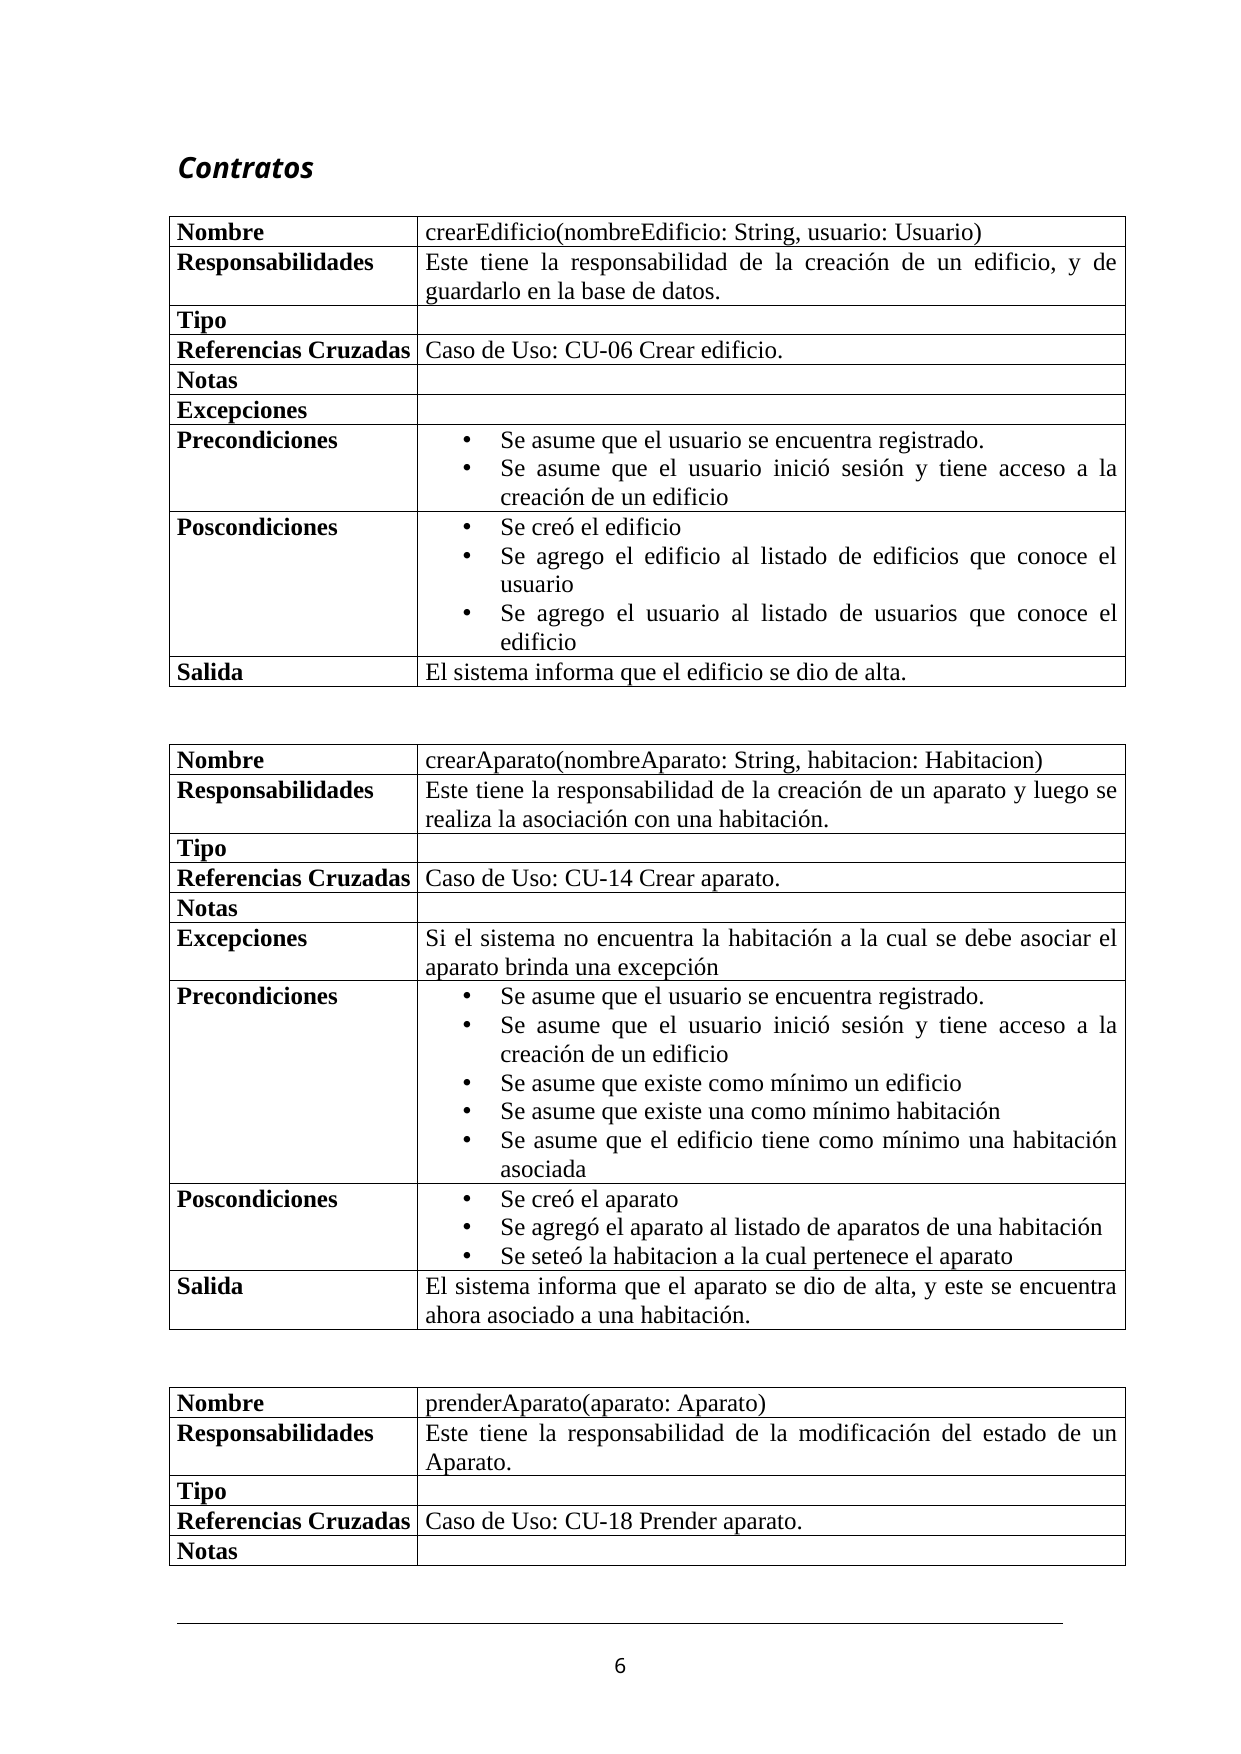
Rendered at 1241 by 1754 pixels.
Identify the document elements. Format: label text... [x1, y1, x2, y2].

table_cell Precondiciones [170, 425, 417, 511]
table_cell Se creó el aparato Se agregó el aparato al listado de aparatos de una habitación Se seteó la habitacion a la cual pertenece el aparato [418, 1184, 1125, 1270]
table_cell Responsabilidades [170, 247, 417, 304]
table_cell Salida [170, 657, 417, 686]
table_cell Excepciones [170, 923, 417, 980]
table_cell Caso de Uso: CU-18 Prender aparato. [418, 1506, 1125, 1535]
table_header prenderAparato(aparato: Aparato) [418, 1388, 1125, 1417]
table_cell Poscondiciones [170, 512, 417, 656]
table_cell Responsabilidades [170, 1418, 417, 1475]
table_cell El sistema informa que el aparato se dio de alta, y este se encuentra ahora asociado a una habitación. [418, 1271, 1125, 1328]
table_header Nombre [170, 745, 417, 774]
table_cell Este tiene la responsabilidad de la creación de un aparato y luego se realiza la asociación con una habitación. [418, 775, 1125, 832]
table_cell Tipo [170, 1476, 417, 1505]
table_cell Salida [170, 1271, 417, 1328]
table_cell Notas [170, 365, 417, 394]
table_cell El sistema informa que el edificio se dio de alta. [418, 657, 1125, 686]
table_cell [418, 365, 1125, 394]
table_cell [418, 1476, 1125, 1505]
table_cell Responsabilidades [170, 775, 417, 832]
table_cell Tipo [170, 306, 417, 334]
table_header Nombre [170, 217, 417, 246]
table_cell Poscondiciones [170, 1184, 417, 1270]
table_cell Se creó el edificio Se agrego el edificio al listado de edificios que conoce el usuario Se agrego el usuario al listado de usuarios que conoce el edificio [418, 512, 1125, 656]
table_cell Excepciones [170, 395, 417, 424]
table_cell Caso de Uso: CU-14 Crear aparato. [418, 863, 1125, 892]
table_cell Notas [170, 1536, 417, 1565]
table_cell [418, 834, 1125, 862]
table_header crearAparato(nombreAparato: String, habitacion: Habitacion) [418, 745, 1125, 774]
table_cell Referencias Cruzadas [170, 863, 417, 892]
table_header Nombre [170, 1388, 417, 1417]
table_cell Este tiene la responsabilidad de la creación de un edificio, y de guardarlo en la base de datos. [418, 247, 1125, 304]
table_cell Referencias Cruzadas [170, 335, 417, 364]
table_cell Notas [170, 893, 417, 922]
table_cell [418, 1536, 1125, 1565]
table_header crearEdificio(nombreEdificio: String, usuario: Usuario) [418, 217, 1125, 246]
table_cell Caso de Uso: CU-06 Crear edificio. [418, 335, 1125, 364]
table_cell Este tiene la responsabilidad de la modificación del estado de un Aparato. [418, 1418, 1125, 1475]
table_cell Precondiciones [170, 981, 417, 1183]
table_cell Si el sistema no encuentra la habitación a la cual se debe asociar el aparato brinda una excepción [418, 923, 1125, 980]
table_cell [418, 306, 1125, 334]
subtitle Contratos [177, 148, 1063, 187]
table_cell Tipo [170, 834, 417, 862]
table_cell [418, 395, 1125, 424]
table_cell Se asume que el usuario se encuentra registrado. Se asume que el usuario inició sesión y tiene acceso a la creación de un edificio Se asume que existe como mínimo un edificio Se asume que existe una como mínimo habitación Se asume que el edificio tiene como mínimo una habitación asociada [418, 981, 1125, 1183]
table_cell [418, 893, 1125, 922]
table_cell Se asume que el usuario se encuentra registrado. Se asume que el usuario inició sesión y tiene acceso a la creación de un edificio [418, 425, 1125, 511]
table_cell Referencias Cruzadas [170, 1506, 417, 1535]
